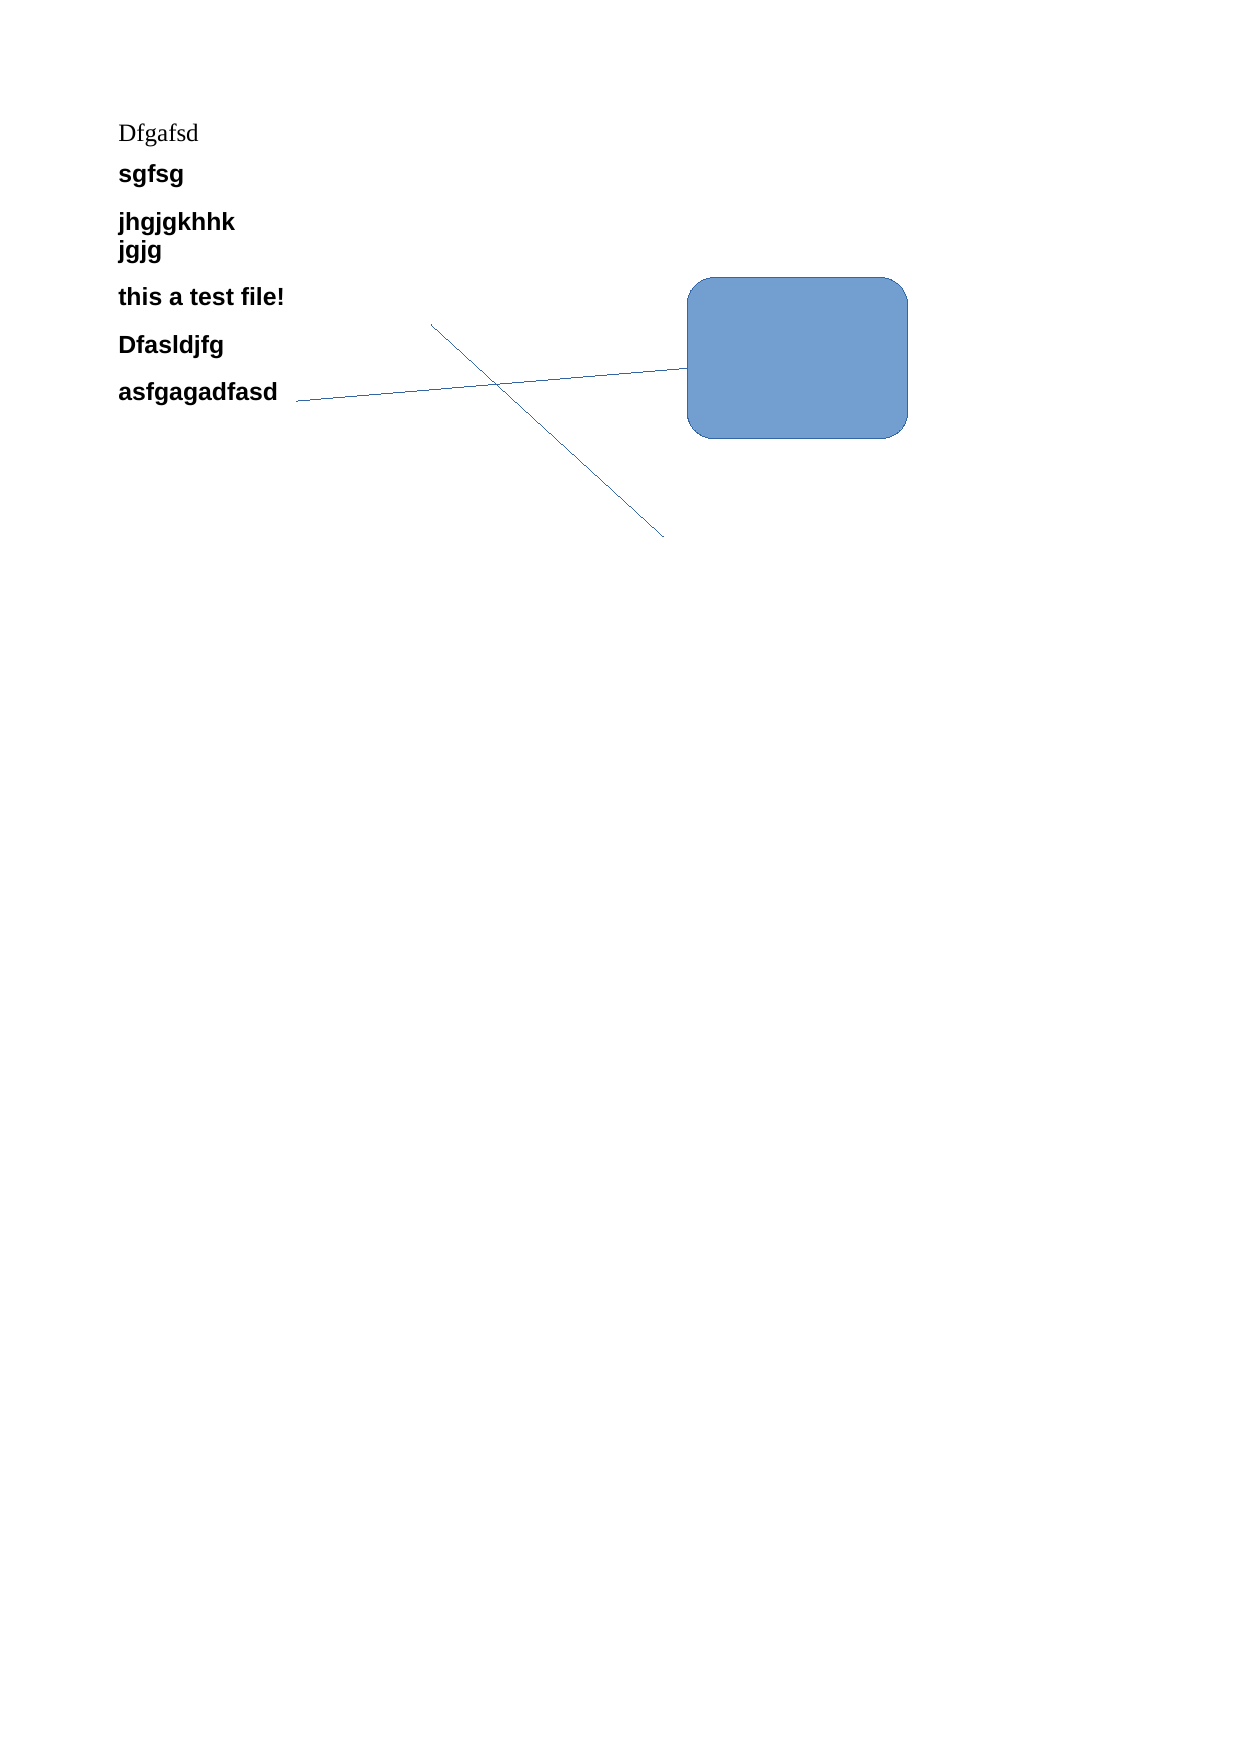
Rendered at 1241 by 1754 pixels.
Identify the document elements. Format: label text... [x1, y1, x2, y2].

subtitle [908, 330, 1122, 358]
subtitle [897, 282, 1122, 311]
subtitle this a test file! [118, 282, 697, 311]
subtitle asfgagadfasd [118, 377, 687, 406]
subtitle sgfsg [118, 159, 1122, 188]
text Dfgafsd [118, 118, 1122, 147]
subtitle [908, 377, 1122, 406]
subtitle Dfasldjfg [118, 330, 687, 358]
subtitle jhgjgkhhk jgjg [118, 207, 1122, 264]
